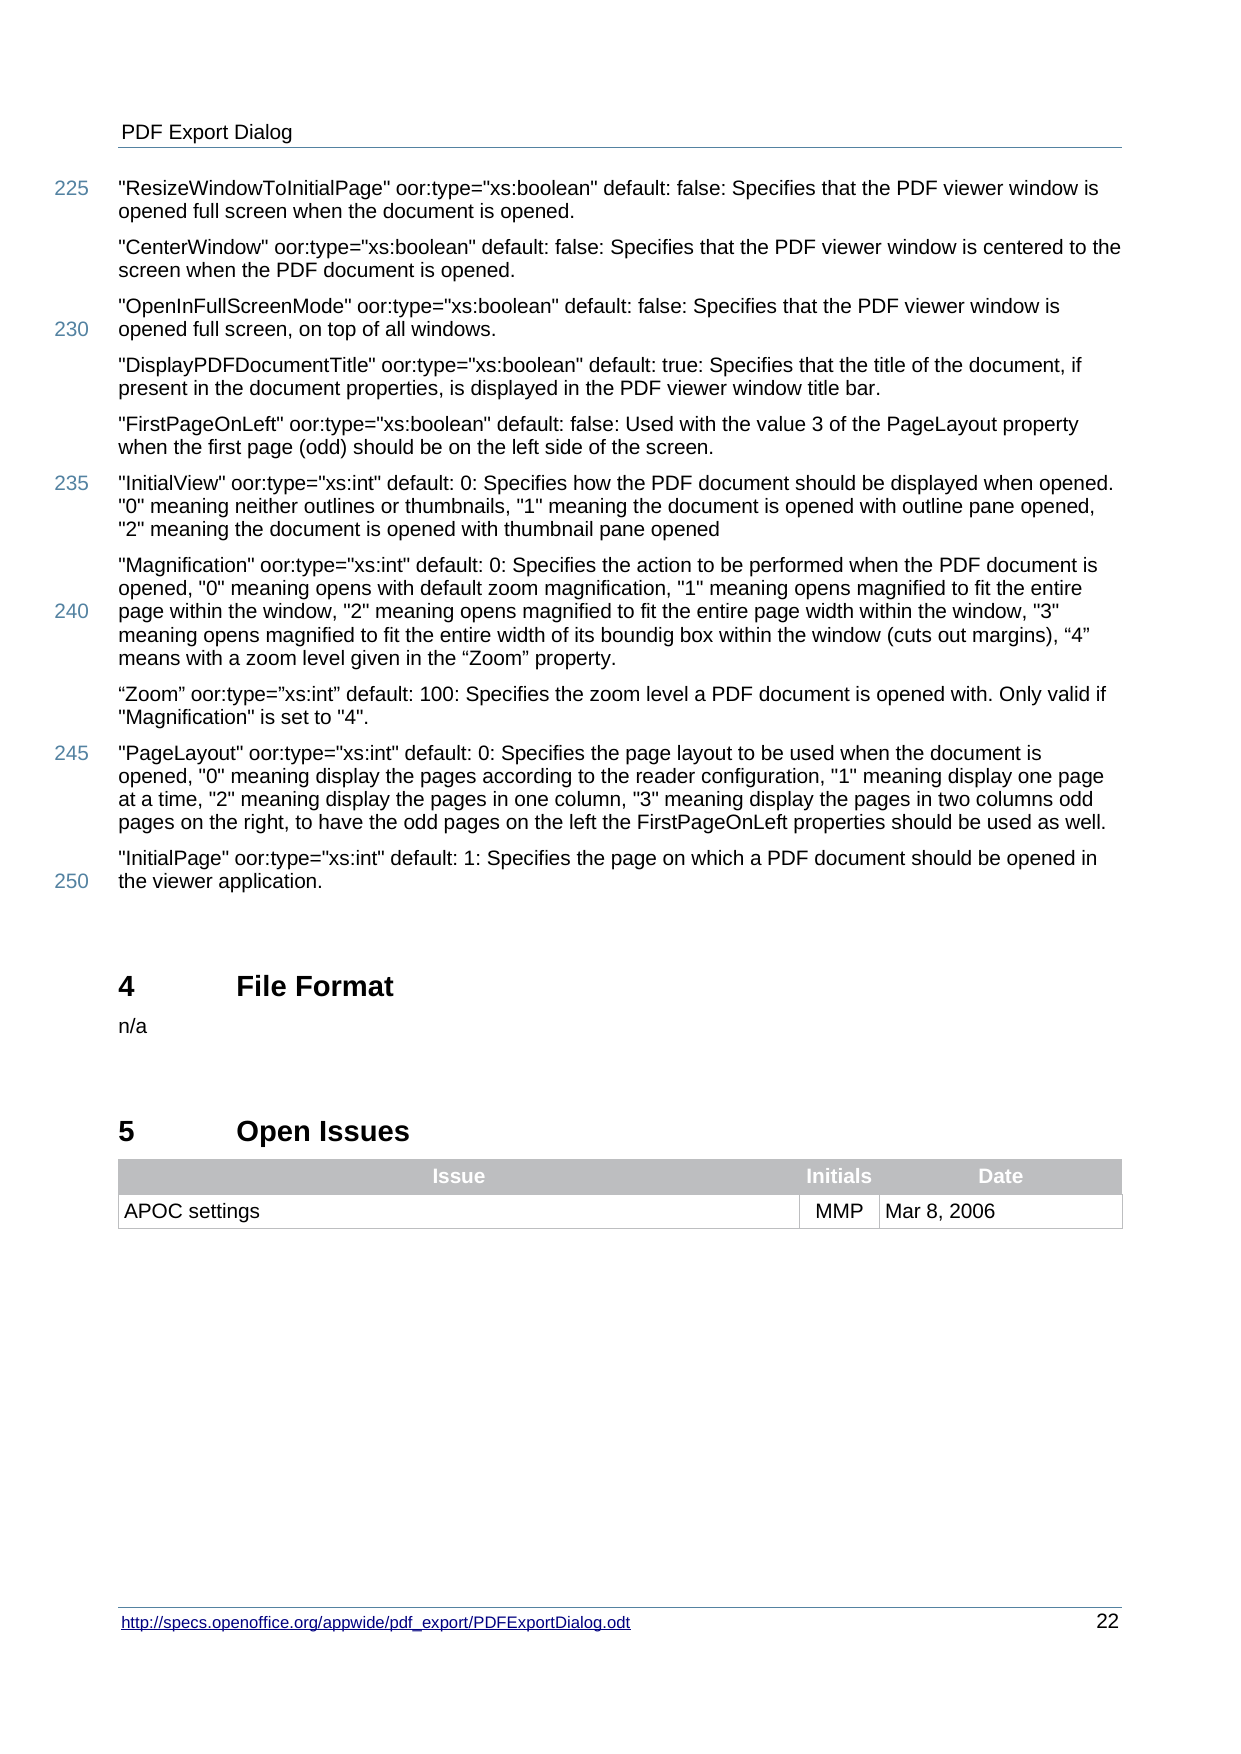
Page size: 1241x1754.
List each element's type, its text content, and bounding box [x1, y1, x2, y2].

table_header Issue [118, 1159, 799, 1194]
subtitle File Format [118, 970, 1122, 1003]
text "FirstPageOnLeft" oor:type="xs:boolean" default: false: Used with the value 3 of the PageLayout property when the first page (odd) should be on the left side of the screen. [118, 413, 1122, 459]
subtitle Open Issues [118, 1114, 1122, 1147]
text n/a [118, 1014, 1122, 1038]
table_header Date [879, 1159, 1122, 1194]
table_header Initials [799, 1159, 879, 1194]
table_cell Mar 8, 2006 [880, 1195, 1122, 1228]
text "InitialPage" oor:type="xs:int" default: 1: Specifies the page on which a PDF document should be opened in the viewer application. [118, 847, 1122, 893]
text "CenterWindow" oor:type="xs:boolean" default: false: Specifies that the PDF viewer window is centered to the screen when the PDF document is opened. [118, 236, 1122, 282]
text "Magnification" oor:type="xs:int" default: 0: Specifies the action to be performed when the PDF document is opened, "0" meaning opens with default zoom magnification, "1" meaning opens magnified to fit the entire page within the window, "2" meaning opens magnified to fit the entire page width within the window, "3" meaning opens magnified to fit the entire width of its boundig box within the window (cuts out margins), “4” means with a zoom level given in the “Zoom” property. [118, 554, 1122, 670]
text "OpenInFullScreenMode" oor:type="xs:boolean" default: false: Specifies that the PDF viewer window is opened full screen, on top of all windows. [118, 295, 1122, 341]
text “Zoom” oor:type=”xs:int” default: 100: Specifies the zoom level a PDF document is opened with. Only valid if "Magnification" is set to "4". [118, 682, 1122, 729]
table_cell APOC settings [119, 1195, 799, 1228]
text "PageLayout" oor:type="xs:int" default: 0: Specifies the page layout to be used when the document is opened, "0" meaning display the pages according to the reader configuration, "1" meaning display one page at a time, "2" meaning display the pages in one column, "3" meaning display the pages in two columns odd pages on the right, to have the odd pages on the left the FirstPageOnLeft properties should be used as well. [118, 741, 1122, 834]
text "ResizeWindowToInitialPage" oor:type="xs:boolean" default: false: Specifies that the PDF viewer window is opened full screen when the document is opened. [118, 177, 1122, 223]
text "DisplayPDFDocumentTitle" oor:type="xs:boolean" default: true: Specifies that the title of the document, if present in the document properties, is displayed in the PDF viewer window title bar. [118, 354, 1122, 400]
table_cell MMP [800, 1195, 879, 1228]
text "InitialView" oor:type="xs:int" default: 0: Specifies how the PDF document should be displayed when opened. "0" meaning neither outlines or thumbnails, "1" meaning the document is opened with outline pane opened, "2" meaning the document is opened with thumbnail pane opened [118, 472, 1122, 541]
